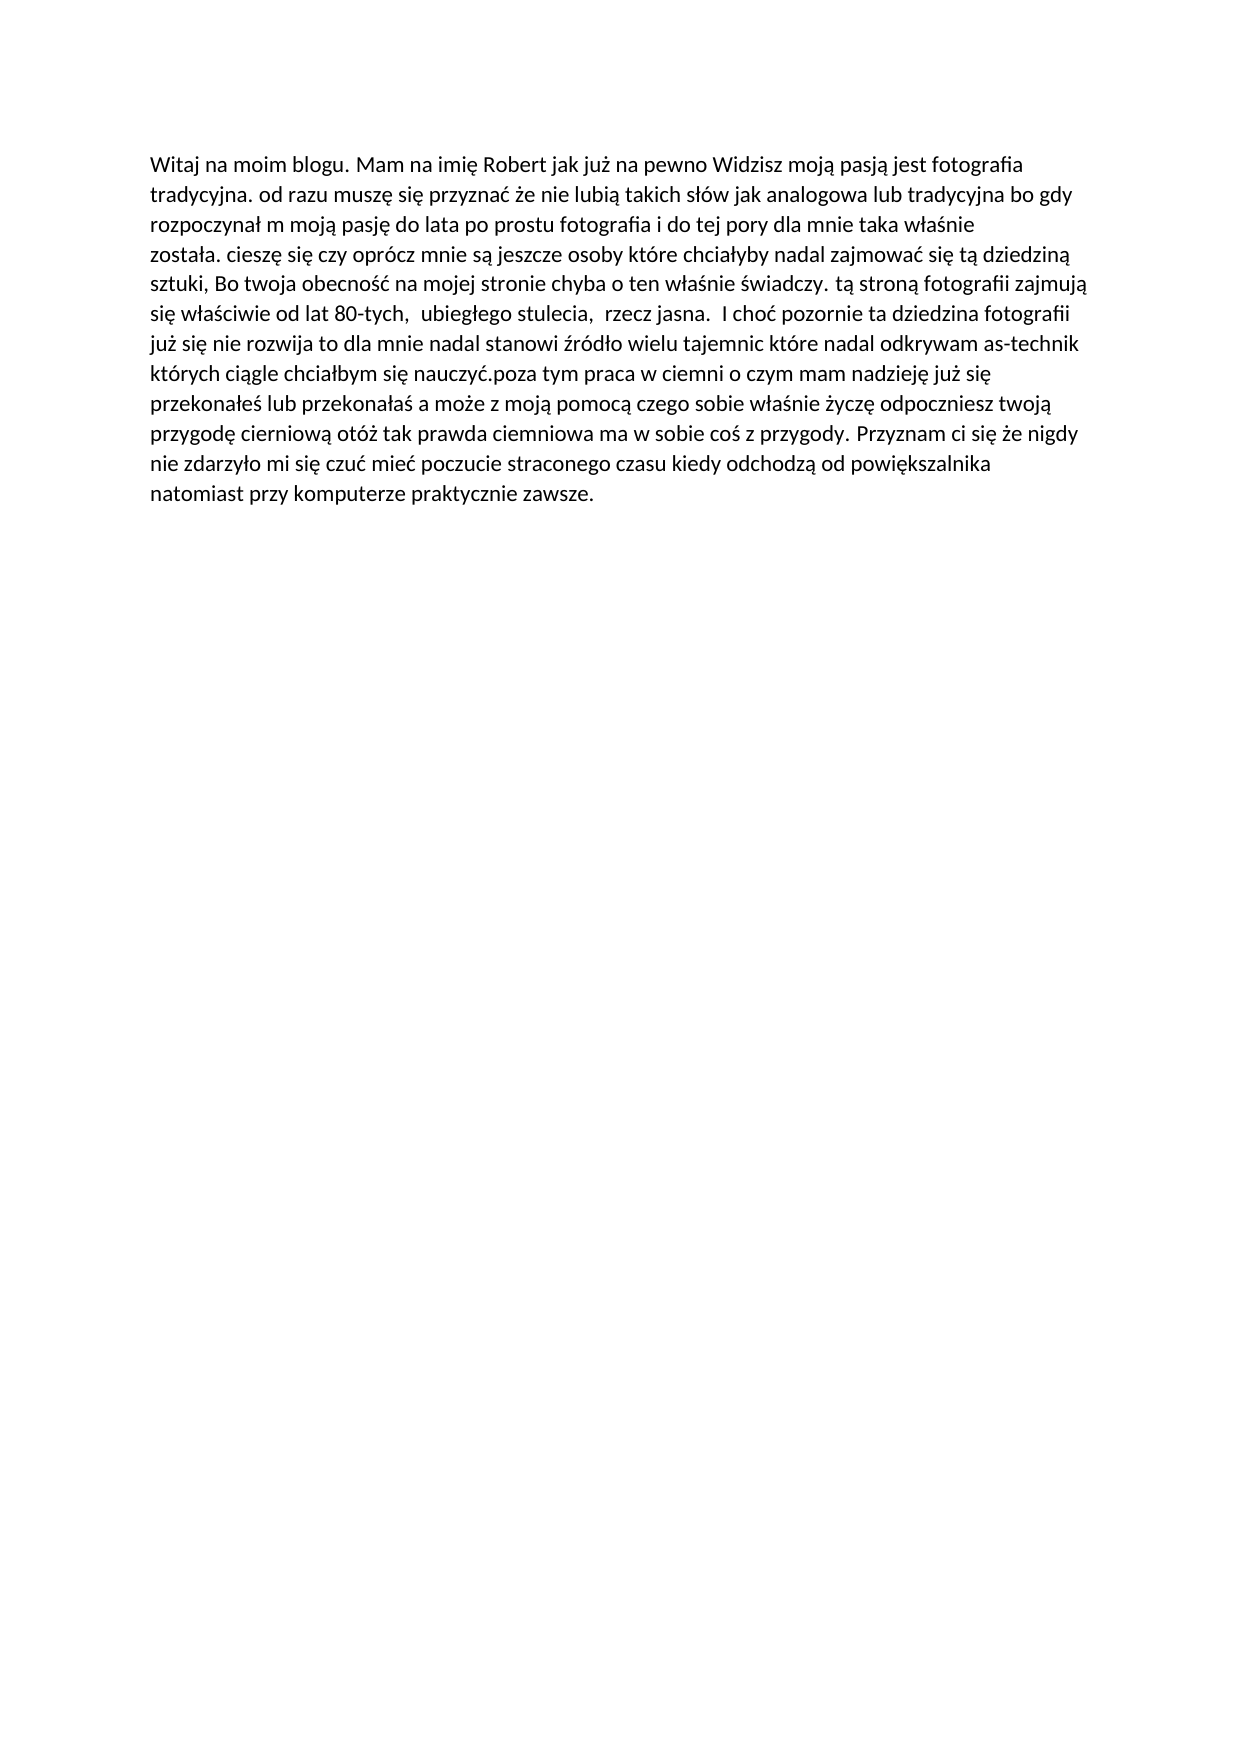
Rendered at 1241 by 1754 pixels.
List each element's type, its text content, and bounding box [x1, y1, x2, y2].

text Witaj na moim blogu. Mam na imię Robert jak już na pewno Widzisz moją pasją jest fotografia tradycyjna. od razu muszę się przyznać że nie lubią takich słów jak analogowa lub tradycyjna bo gdy rozpoczynał m moją pasję do lata po prostu fotografia i do tej pory dla mnie taka właśnie została. cieszę się czy oprócz mnie są jeszcze osoby które chciałyby nadal zajmować się tą dziedziną sztuki, Bo twoja obecność na mojej stronie chyba o ten właśnie świadczy. tą stroną fotografii zajmują się właściwie od lat 80-tych, ubiegłego stulecia, rzecz jasna. I choć pozornie ta dziedzina fotografii już się nie rozwija to dla mnie nadal stanowi źródło wielu tajemnic które nadal odkrywam as-technik których ciągle chciałbym się nauczyć.poza tym praca w ciemni o czym mam nadzieję już się przekonałeś lub przekonałaś a może z moją pomocą czego sobie właśnie życzę odpoczniesz twoją przygodę cierniową otóż tak prawda ciemniowa ma w sobie coś z przygody. Przyznam ci się że nigdy nie zdarzyło mi się czuć mieć poczucie straconego czasu kiedy odchodzą od powiększalnika natomiast przy komputerze praktycznie zawsze. [150, 150, 1090, 507]
